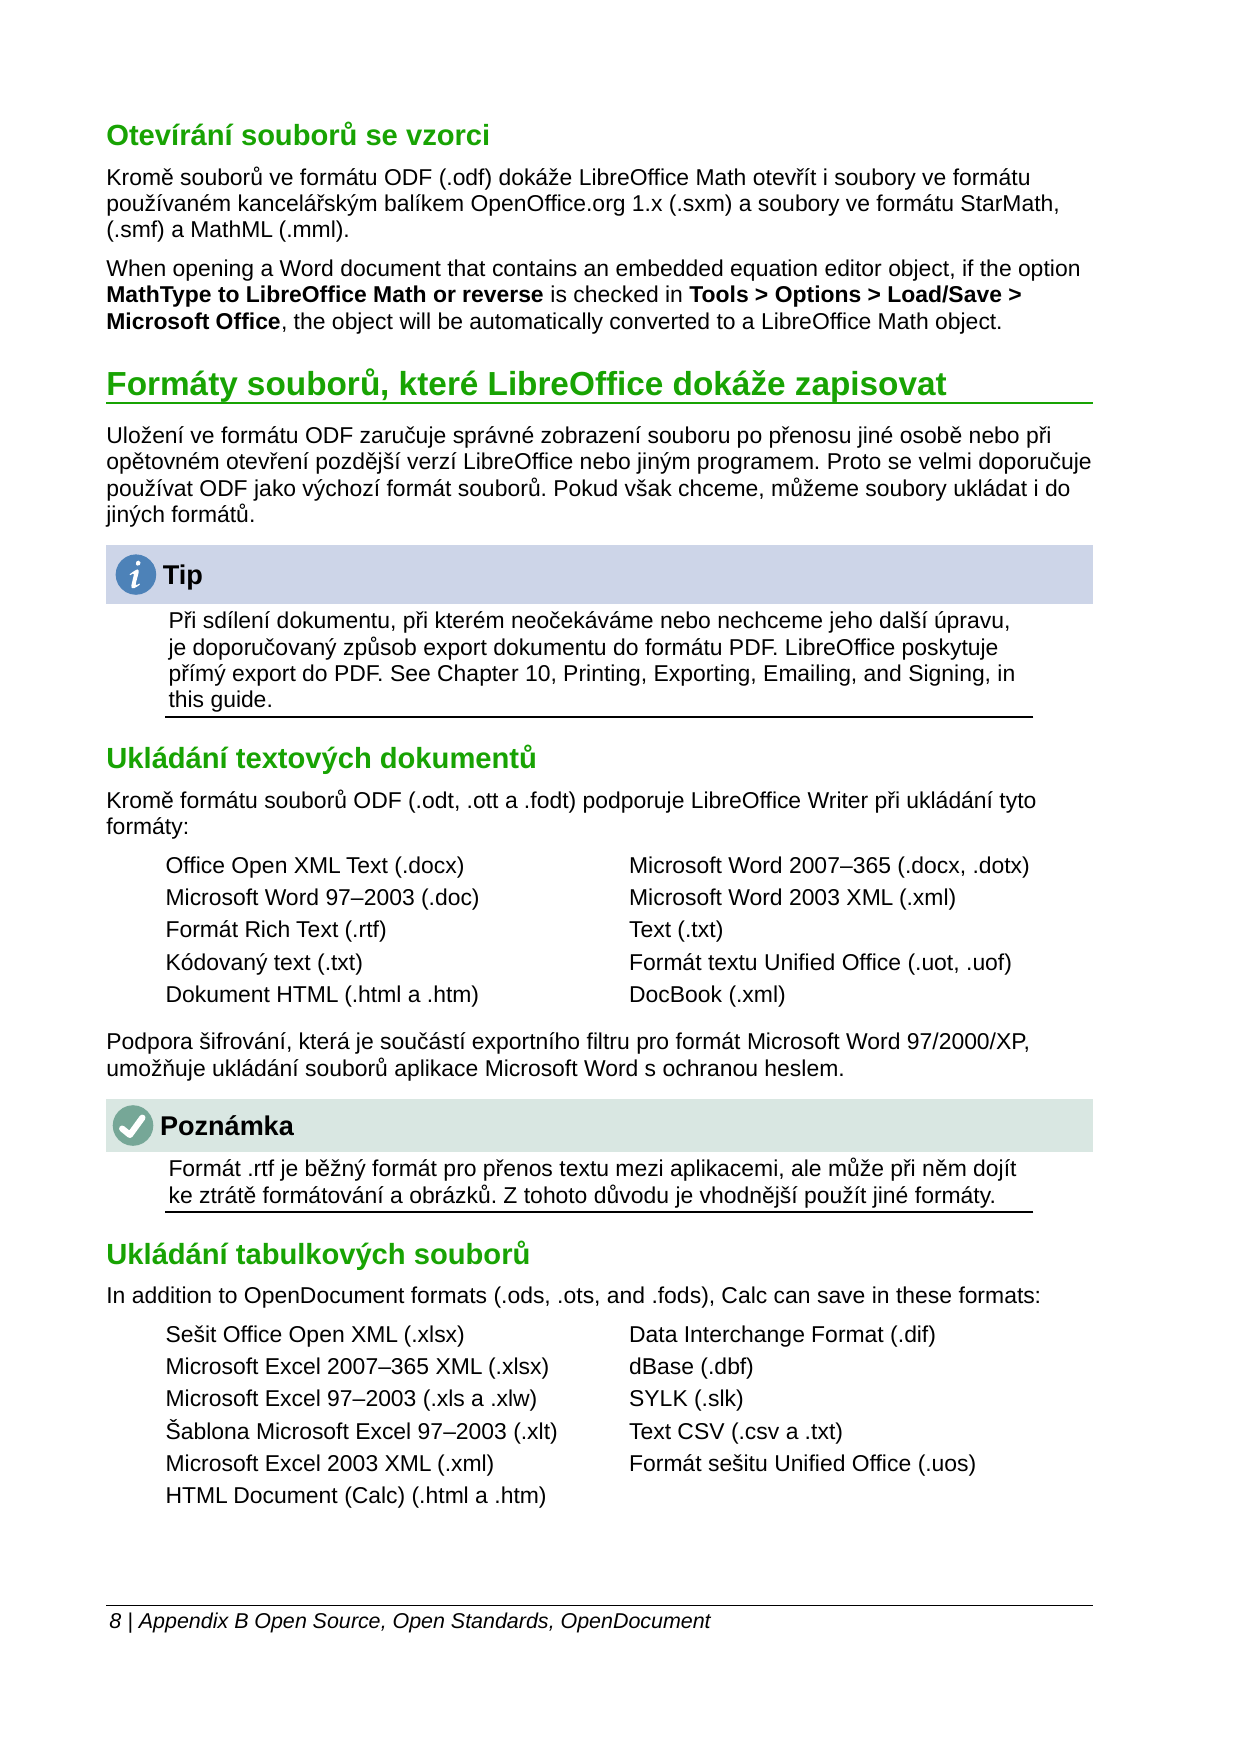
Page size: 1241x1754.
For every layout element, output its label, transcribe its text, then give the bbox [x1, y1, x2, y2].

subtitle Ukládání textových dokumentů [106, 741, 1093, 775]
table_cell Microsoft Excel 2007–365 XML (.xlsx) [106, 1353, 599, 1385]
table_cell Dokument HTML (.html a .htm) [106, 981, 599, 1013]
table_cell HTML Document (Calc) (.html a .htm) [106, 1482, 599, 1514]
table_cell Text (.txt) [599, 916, 1093, 949]
subtitle Otevírání souborů se vzorci [106, 118, 1093, 152]
list Kromě formátu souborů ODF (.odt, .ott a .fodt) podporuje LibreOffice Writer při ukládání tyto formáty: [106, 787, 1093, 839]
table_header Sešit Office Open XML (.xlsx) [106, 1321, 599, 1353]
text Kromě souborů ve formátu ODF (.odf) dokáže LibreOffice Math otevřít i soubory ve formátu používaném kancelářským balíkem OpenOffice.org 1.x (.sxm) a soubory ve formátu StarMath, (.smf) a MathML (.mml). [106, 163, 1093, 242]
subtitle Poznámka [106, 1099, 1093, 1152]
table_cell [599, 1482, 1093, 1514]
table_cell Formát Rich Text (.rtf) [106, 916, 599, 949]
table_cell Microsoft Excel 97–2003 (.xls a .xlw) [106, 1385, 599, 1418]
table_header Data Interchange Format (.dif) [599, 1321, 1093, 1353]
table_cell Formát sešitu Unified Office (.uos) [599, 1450, 1093, 1482]
table_cell dBase (.dbf) [599, 1353, 1093, 1385]
table_cell Microsoft Word 97–2003 (.doc) [106, 884, 599, 916]
table_cell Formát textu Unified Office (.uot, .uof) [599, 949, 1093, 981]
table_cell Kódovaný text (.txt) [106, 949, 599, 981]
list In addition to OpenDocument formats (.ods, .ots, and .fods), Calc can save in these formats: [106, 1282, 1093, 1308]
text Podpora šifrování, která je součástí exportního filtru pro formát Microsoft Word 97/2000/XP, umožňuje ukládání souborů aplikace Microsoft Word s ochranou heslem. [106, 1028, 1093, 1081]
table_cell Šablona Microsoft Excel 97–2003 (.xlt) [106, 1418, 599, 1450]
text When opening a Word document that contains an embedded equation editor object, if the option MathType to LibreOffice Math or reverse is checked in Tools > Options > Load/Save > Microsoft Office, the object will be automatically converted to a LibreOffice Math object. [106, 255, 1093, 334]
table_cell Microsoft Excel 2003 XML (.xml) [106, 1450, 599, 1482]
text Uložení ve formátu ODF zaručuje správné zobrazení souboru po přenosu jiné osobě nebo při opětovném otevření pozdější verzí LibreOffice nebo jiným programem. Proto se velmi doporučuje používat ODF jako výchozí formát souborů. Pokud však chceme, můžeme soubory ukládat i do jiných formátů. [106, 422, 1093, 527]
text Při sdílení dokumentu, při kterém neočekáváme nebo nechceme jeho další úpravu, je doporučovaný způsob export dokumentu do formátu PDF. LibreOffice poskytuje přímý export do PDF. See Chapter 10, Printing, Exporting, Emailing, and Signing, in this guide. [165, 604, 1033, 716]
table_header Microsoft Word 2007–365 (.docx, .dotx) [599, 852, 1093, 884]
table_header Office Open XML Text (.docx) [106, 852, 599, 884]
subtitle Ukládání tabulkových souborů [106, 1237, 1093, 1270]
table_cell Microsoft Word 2003 XML (.xml) [599, 884, 1093, 916]
subtitle Formáty souborů, které LibreOffice dokáže zapisovat [106, 363, 1093, 402]
table_cell DocBook (.xml) [599, 981, 1093, 1013]
text Formát .rtf je běžný formát pro přenos textu mezi aplikacemi, ale může při něm dojít ke ztrátě formátování a obrázků. Z tohoto důvodu je vhodnější použít jiné formáty. [165, 1152, 1033, 1211]
table_cell SYLK (.slk) [599, 1385, 1093, 1418]
table_cell Text CSV (.csv a .txt) [599, 1418, 1093, 1450]
subtitle Tip [106, 545, 1093, 604]
